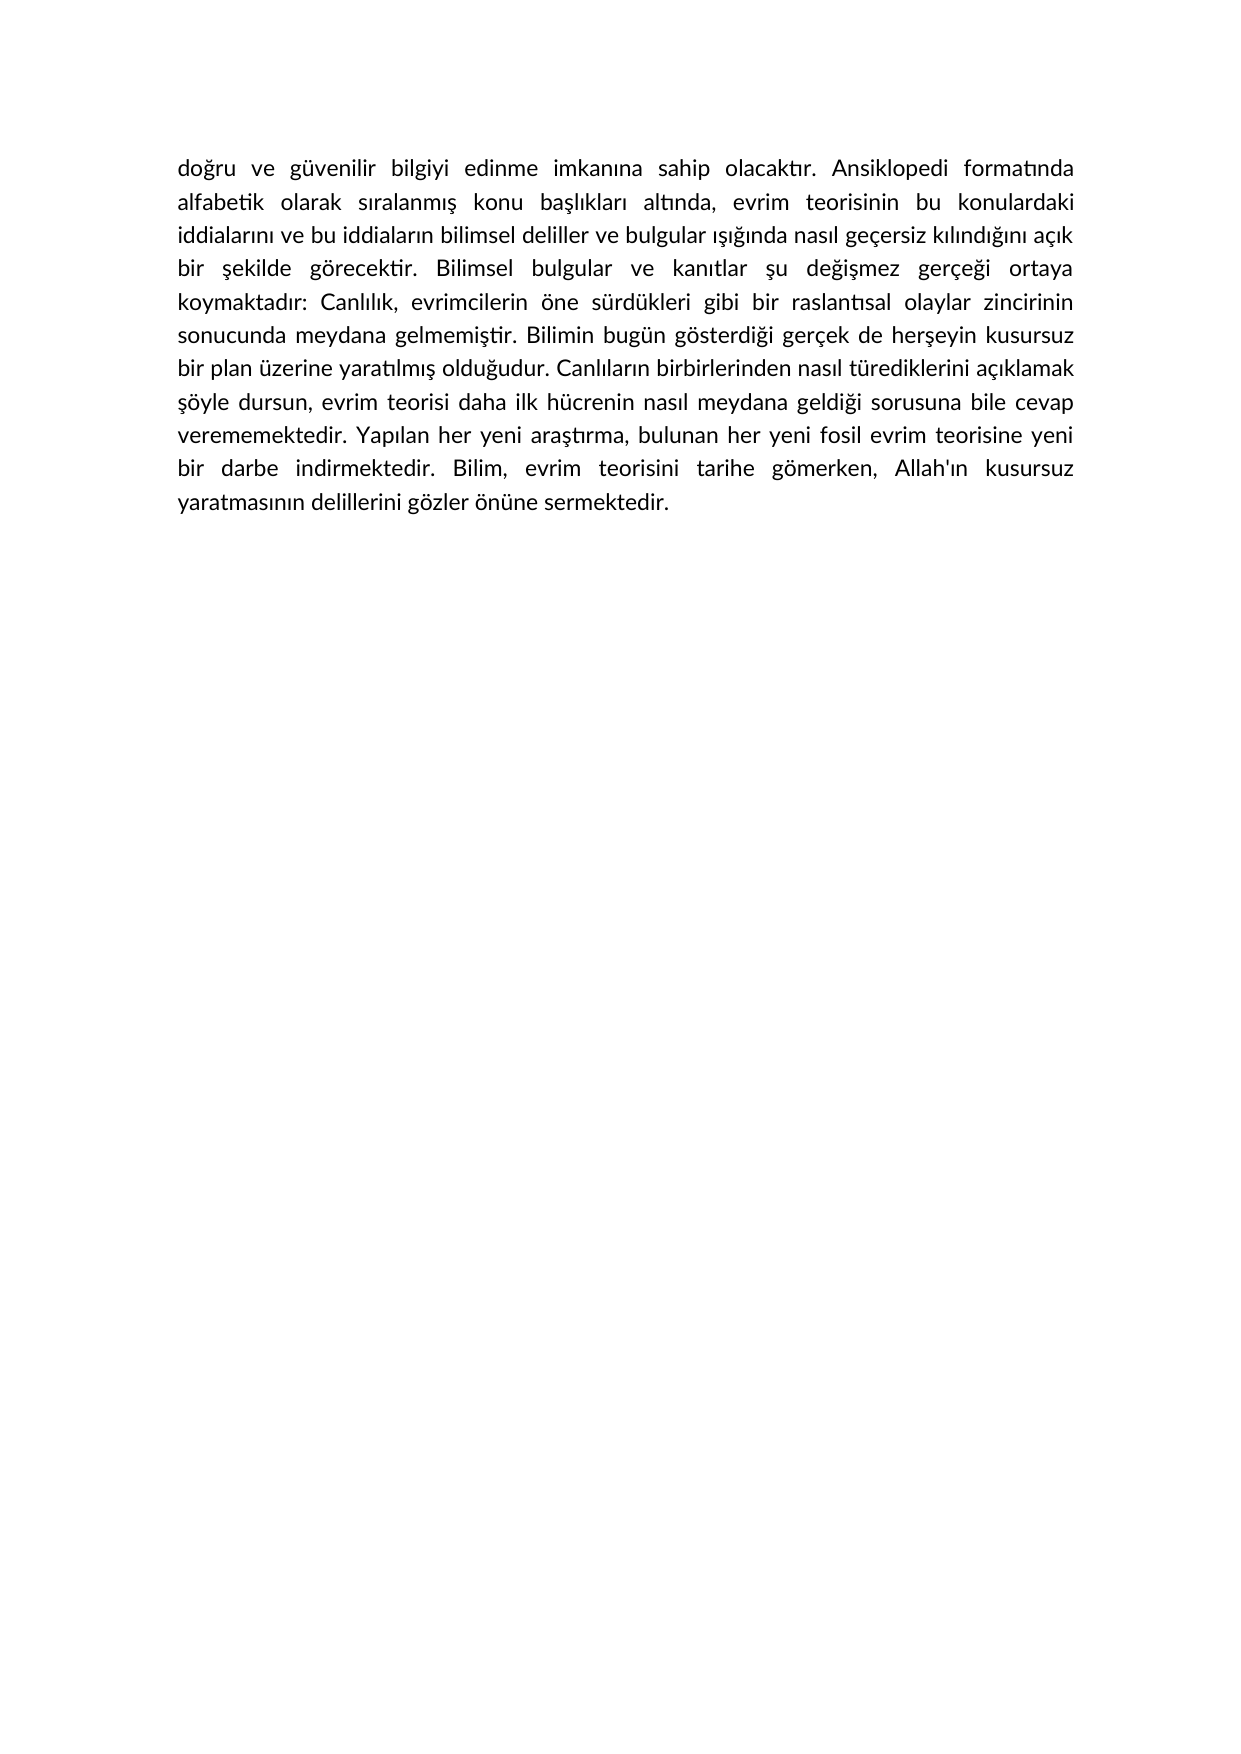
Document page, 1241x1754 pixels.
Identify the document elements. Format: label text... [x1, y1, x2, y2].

text doğru ve güvenilir bilgiyi edinme imkanına sahip olacaktır. Ansiklopedi formatında alfabetik olarak sıralanmış konu başlıkları altında, evrim teorisinin bu konulardaki iddialarını ve bu iddiaların bilimsel deliller ve bulgular ışığında nasıl geçersiz kılındığını açık bir şekilde görecektir. Bilimsel bulgular ve kanıtlar şu değişmez gerçeği ortaya koymaktadır: Canlılık, evrimcilerin öne sürdükleri gibi bir raslantısal olaylar zincirinin sonucunda meydana gelmemiştir. Bilimin bugün gösterdiği gerçek de herşeyin kusursuz bir plan üzerine yaratılmış olduğudur. Canlıların birbirlerinden nasıl türediklerini açıklamak şöyle dursun, evrim teorisi daha ilk hücrenin nasıl meydana geldiği sorusuna bile cevap verememektedir. Yapılan her yeni araştırma, bulunan her yeni fosil evrim teorisine yeni bir darbe indirmektedir. Bilim, evrim teorisini tarihe gömerken, Allah'ın kusursuz yaratmasının delillerini gözler önüne sermektedir. [177, 150, 1075, 517]
